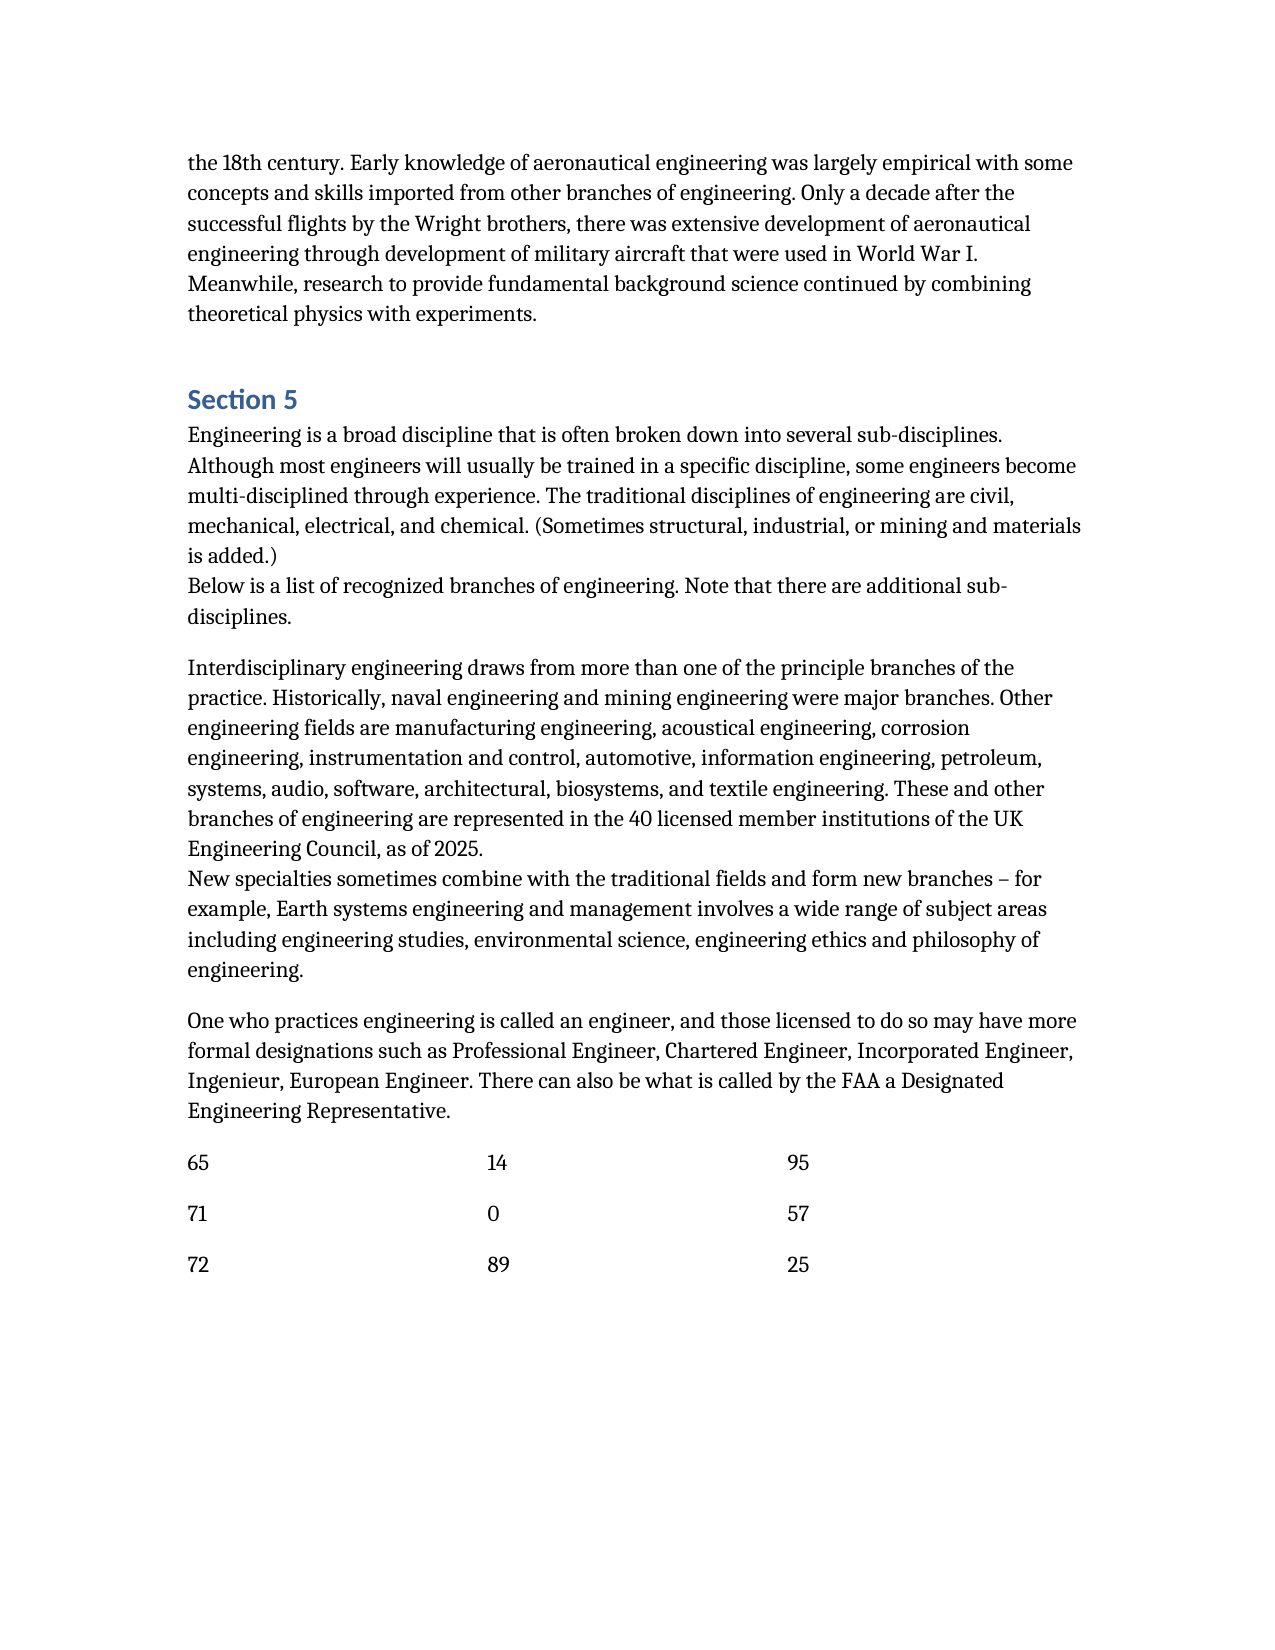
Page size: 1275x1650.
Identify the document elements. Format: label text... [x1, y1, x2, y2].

table_header 95 [776, 1149, 1076, 1200]
text Interdisciplinary engineering draws from more than one of the principle branches of the practice. Historically, naval engineering and mining engineering were major branches. Other engineering fields are manufacturing engineering, acoustical engineering, corrosion engineering, instrumentation and control, automotive, information engineering, petroleum, systems, audio, software, architectural, biosystems, and textile engineering. These and other branches of engineering are represented in the 40 licensed member institutions of the UK Engineering Council, as of 2025. New specialties sometimes combine with the traditional fields and form new branches – for example, Earth systems engineering and management involves a wide range of subject areas including engineering studies, environmental science, engineering ethics and philosophy of engineering. [187, 654, 1087, 983]
table_cell 0 [476, 1200, 776, 1251]
text Engineering is a broad discipline that is often broken down into several sub-disciplines. Although most engineers will usually be trained in a specific discipline, some engineers become multi-disciplined through experience. The traditional disciplines of engineering are civil, mechanical, electrical, and chemical. (Sometimes structural, industrial, or mining and materials is added.) Below is a list of recognized branches of engineering. Note that there are additional sub-disciplines. [187, 422, 1087, 630]
table_cell 57 [776, 1200, 1076, 1251]
table_cell 72 [176, 1251, 476, 1302]
text One who practices engineering is called an engineer, and those licensed to do so may have more formal designations such as Professional Engineer, Chartered Engineer, Incorporated Engineer, Ingenieur, European Engineer. There can also be what is called by the FAA a Designated Engineering Representative. [187, 1008, 1087, 1124]
text the 18th century. Early knowledge of aeronautical engineering was largely empirical with some concepts and skills imported from other branches of engineering. Only a decade after the successful flights by the Wright brothers, there was extensive development of aeronautical engineering through development of military aircraft that were used in World War I. Meanwhile, research to provide fundamental background science continued by combining theoretical physics with experiments. [187, 150, 1087, 327]
table_header 14 [476, 1149, 776, 1200]
table_cell 89 [476, 1251, 776, 1302]
table_cell 25 [776, 1251, 1076, 1302]
table_header 65 [176, 1149, 476, 1200]
subtitle Section 5 [187, 381, 1087, 417]
table_cell 71 [176, 1200, 476, 1251]
